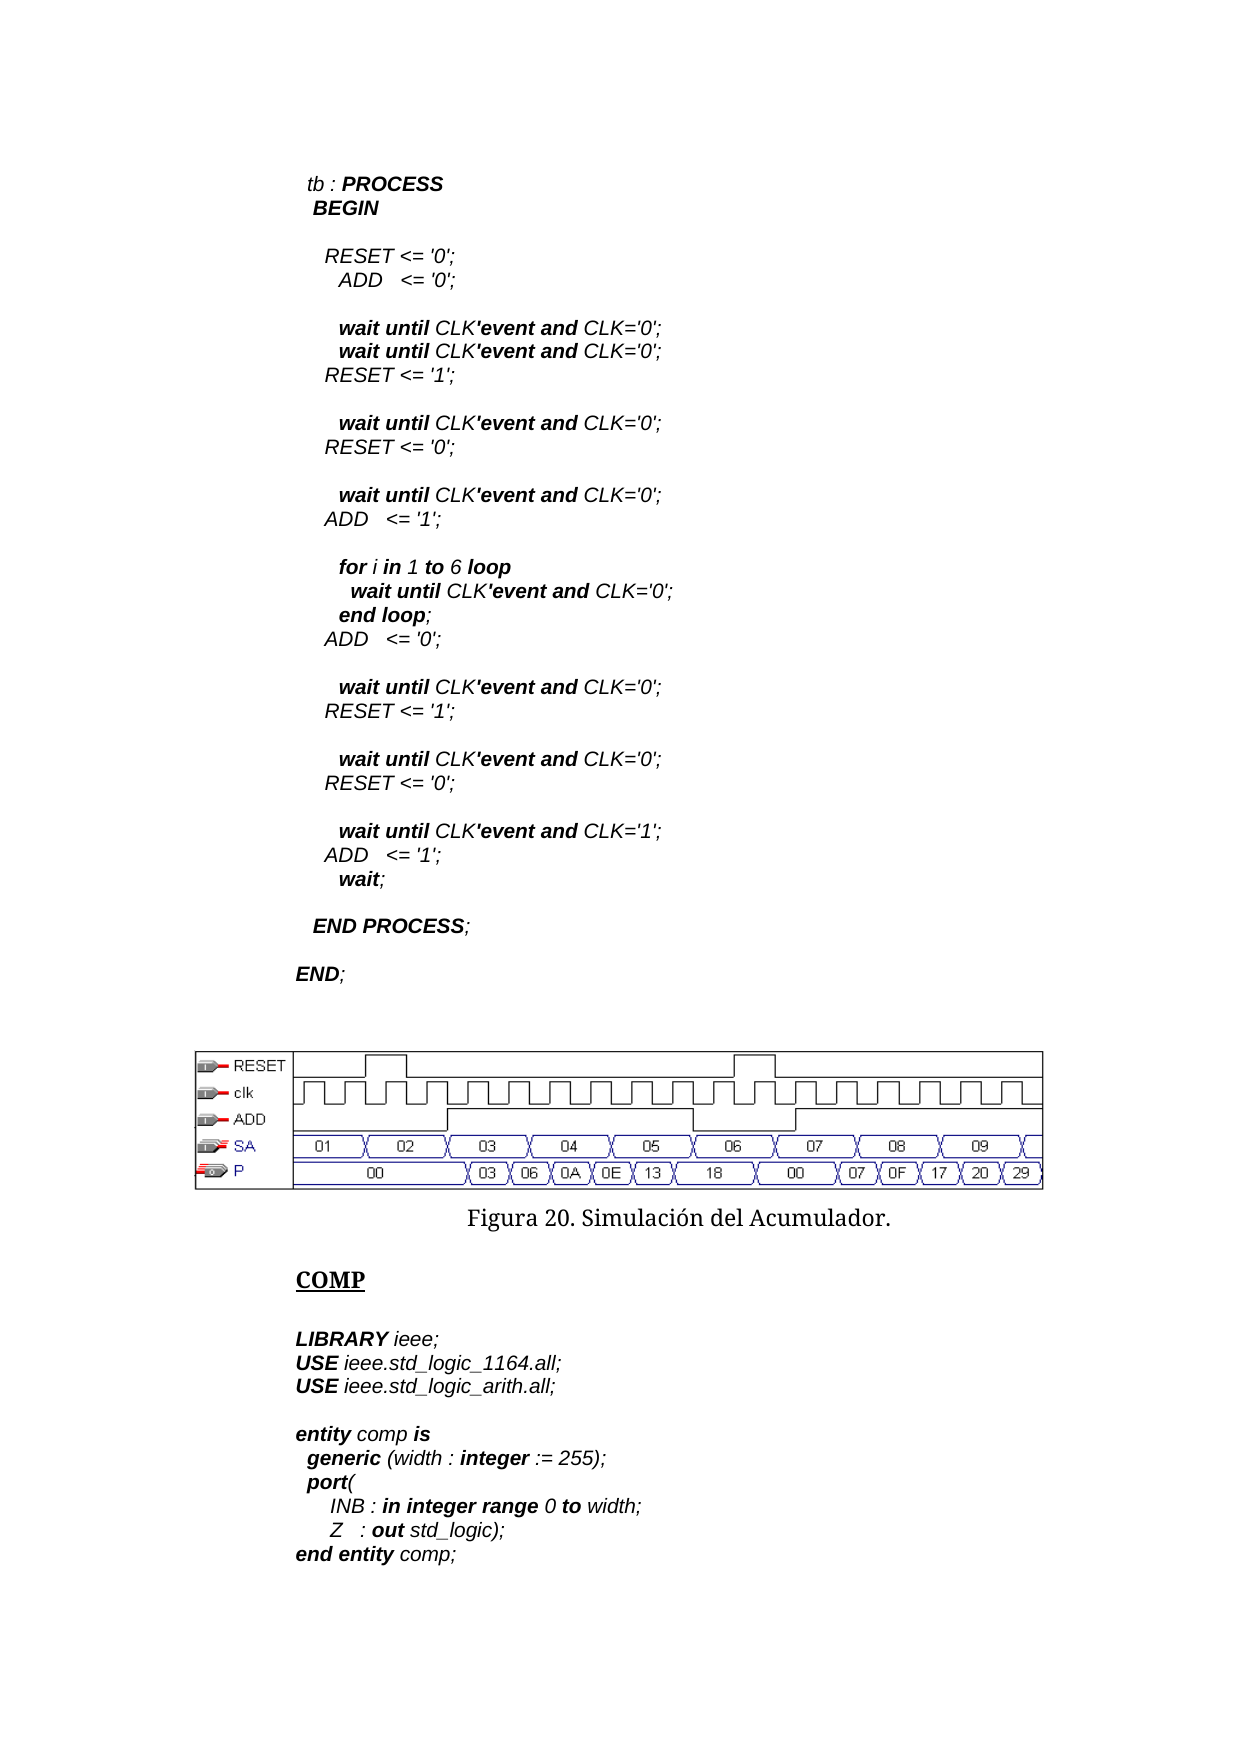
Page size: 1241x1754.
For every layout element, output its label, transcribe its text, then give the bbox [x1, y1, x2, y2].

text wait until CLK'event and CLK='0'; [295, 411, 1063, 435]
text wait until CLK'event and CLK='0'; [295, 675, 1063, 699]
text wait; [295, 866, 1063, 890]
text RESET <= '0'; [295, 435, 1063, 459]
text wait until CLK'event and CLK='0'; [295, 579, 1063, 603]
text wait until CLK'event and CLK='0'; [295, 339, 1063, 363]
text end entity comp; [295, 1542, 1063, 1566]
text wait until CLK'event and CLK='0'; [295, 315, 1063, 339]
text entity comp is [295, 1422, 1063, 1446]
text ADD <= '1'; [295, 842, 1063, 866]
text INB : in integer range 0 to width; [295, 1494, 1063, 1518]
text USE ieee.std_logic_arith.all; [295, 1374, 1063, 1398]
text wait until CLK'event and CLK='0'; [295, 747, 1063, 771]
text ADD <= '1'; [295, 507, 1063, 531]
text generic (width : integer := 255); [295, 1446, 1063, 1470]
text BEGIN [295, 196, 1063, 219]
text ADD <= '0'; [295, 627, 1063, 651]
text wait until CLK'event and CLK='1'; [295, 818, 1063, 842]
text USE ieee.std_logic_1164.all; [295, 1350, 1063, 1374]
text RESET <= '1'; [295, 699, 1063, 723]
text wait until CLK'event and CLK='0'; [295, 483, 1063, 507]
text RESET <= '0'; [295, 771, 1063, 794]
text port( [295, 1470, 1063, 1494]
text end loop; [295, 603, 1063, 627]
text for i in 1 to 6 loop [295, 555, 1063, 579]
text Figura 20. Simulación del Acumulador. [295, 1201, 1063, 1233]
text ADD <= '0'; [295, 267, 1063, 291]
text END; [295, 962, 1063, 986]
text RESET <= '0'; [295, 243, 1063, 267]
text LIBRARY ieee; [295, 1326, 1063, 1350]
text COMP [295, 1264, 1063, 1295]
text END PROCESS; [295, 914, 1063, 938]
text Z : out std_logic); [295, 1518, 1063, 1542]
text RESET <= '1'; [295, 363, 1063, 387]
text tb : PROCESS [295, 172, 1063, 196]
picture [194, 1050, 1047, 1193]
